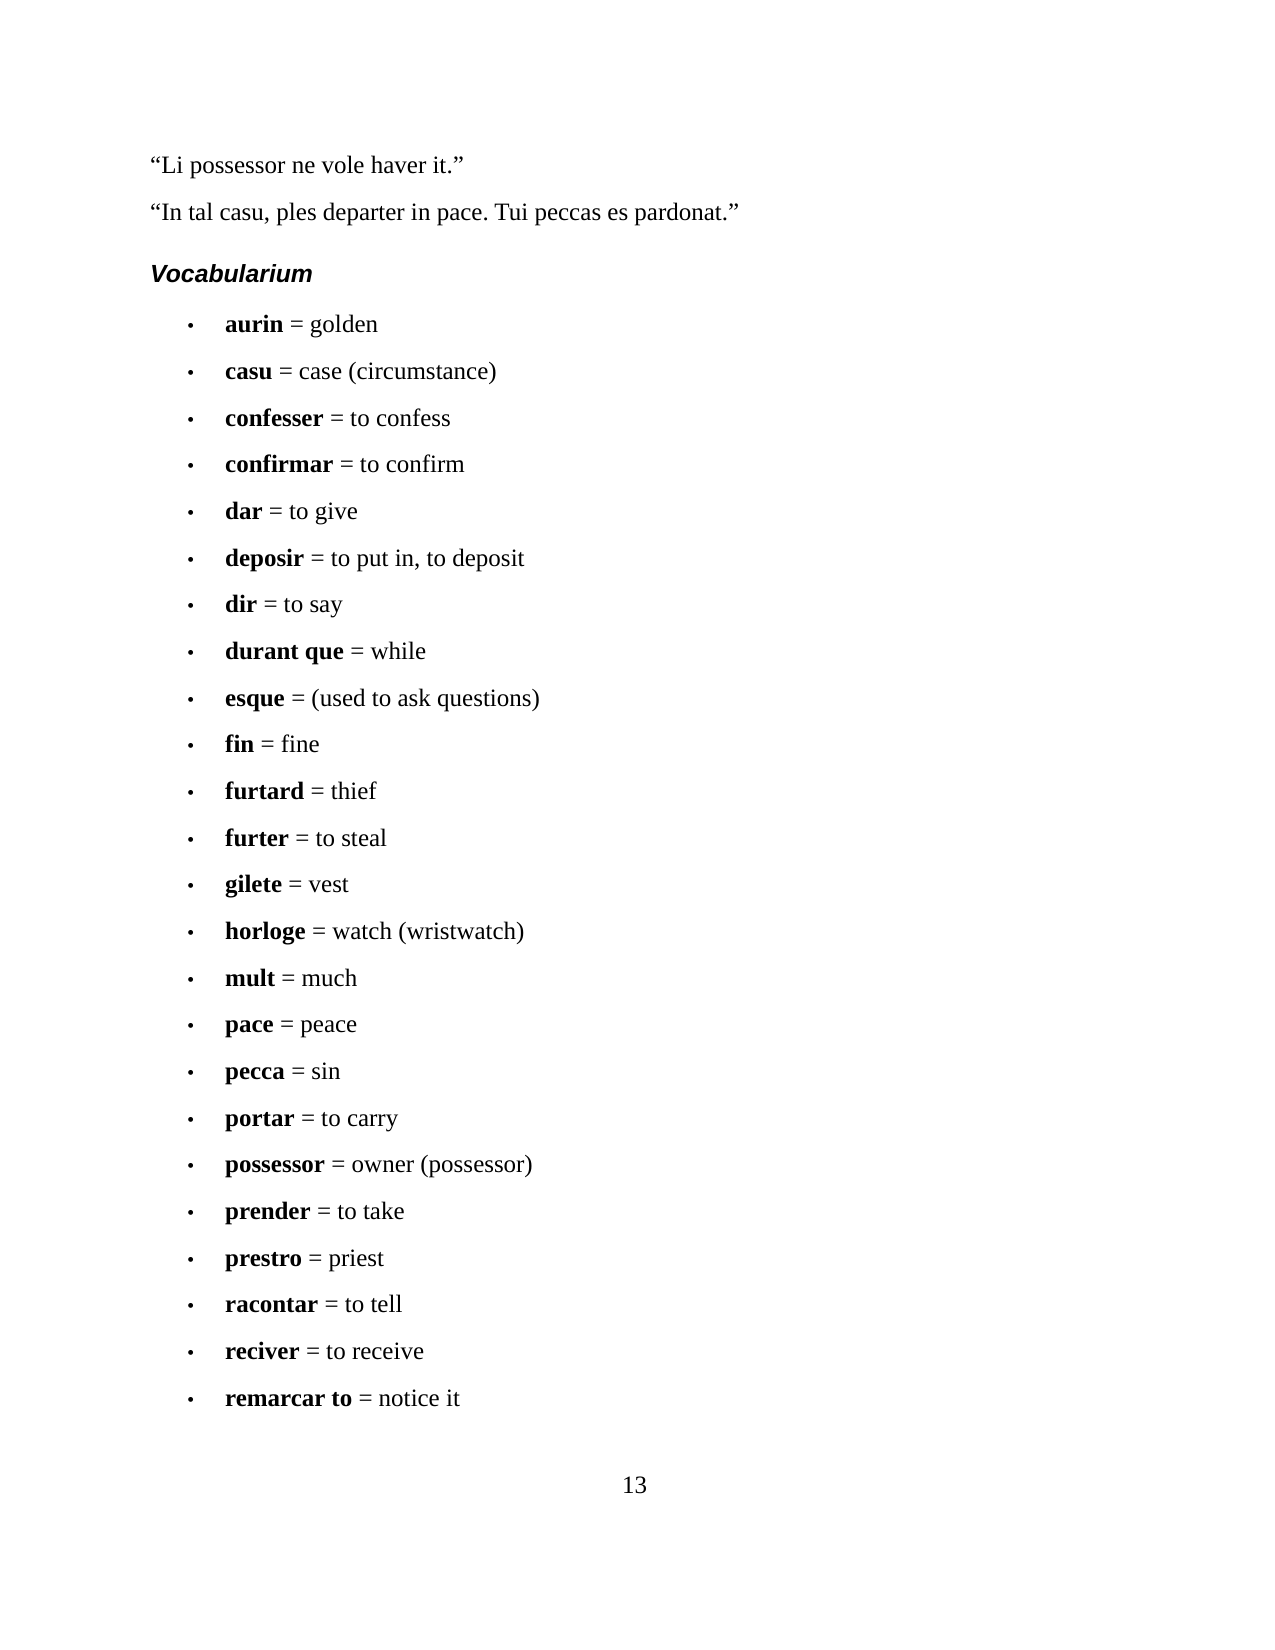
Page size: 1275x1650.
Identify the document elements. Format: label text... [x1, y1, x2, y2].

list pace = peace [187, 1009, 1125, 1038]
list horloge = watch (wristwatch) [187, 916, 1125, 945]
list remarcar to = notice it [187, 1383, 1125, 1411]
list casu = case (circumstance) [187, 356, 1125, 385]
list racontar = to tell [187, 1289, 1125, 1318]
list aurin = golden [187, 309, 1125, 338]
list portar = to carry [187, 1103, 1125, 1131]
list esque = (used to ask questions) [187, 683, 1125, 711]
list prestro = priest [187, 1243, 1125, 1271]
text “Li possessor ne vole haver it.” [150, 150, 1125, 179]
list reciver = to receive [187, 1336, 1125, 1365]
list gilete = vest [187, 869, 1125, 898]
list dir = to say [187, 589, 1125, 618]
list possessor = owner (possessor) [187, 1149, 1125, 1178]
list dar = to give [187, 496, 1125, 525]
list pecca = sin [187, 1056, 1125, 1085]
list prender = to take [187, 1196, 1125, 1225]
list fin = fine [187, 729, 1125, 758]
subtitle Vocabularium [150, 259, 1125, 288]
text “In tal casu, ples departer in pace. Tui peccas es pardonat.” [150, 197, 1125, 225]
list durant que = while [187, 636, 1125, 665]
list furter = to steal [187, 823, 1125, 851]
list mult = much [187, 963, 1125, 991]
list furtard = thief [187, 776, 1125, 805]
list confirmar = to confirm [187, 449, 1125, 478]
list deposir = to put in, to deposit [187, 543, 1125, 571]
list confesser = to confess [187, 403, 1125, 431]
